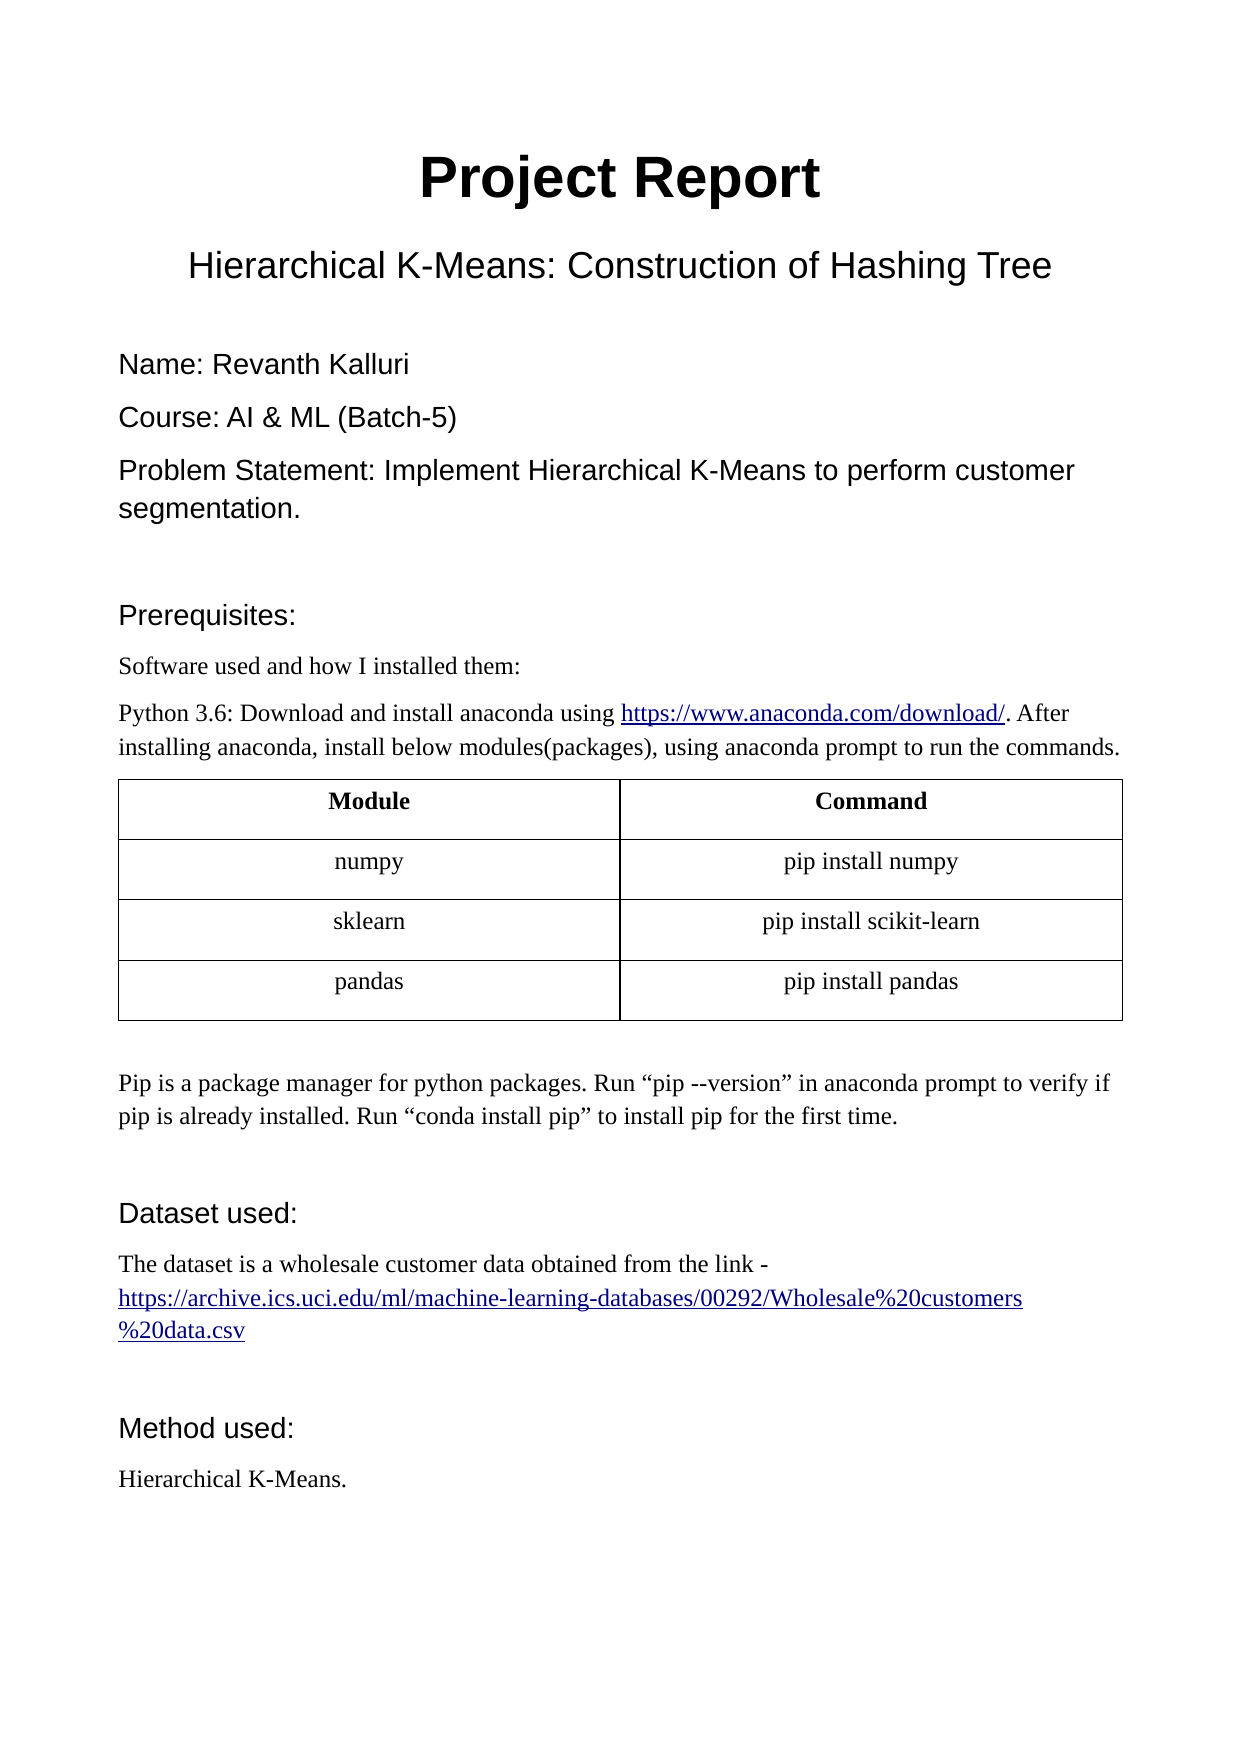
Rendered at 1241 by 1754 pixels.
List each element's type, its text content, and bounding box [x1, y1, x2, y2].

subtitle Hierarchical K-Means: Construction of Hashing Tree [118, 243, 1122, 287]
text Pip is a package manager for python packages. Run “pip --version” in anaconda prompt to verify if pip is already installed. Run “conda install pip” to install pip for the first time. [118, 1068, 1122, 1130]
title Project Report [118, 143, 1122, 210]
text The dataset is a wholesale customer data obtained from the link - https://archive.ics.uci.edu/ml/machine-learning-databases/00292/Wholesale%20customers%20data.csv [118, 1249, 1122, 1344]
text Method used: [118, 1411, 1122, 1444]
text Prerequisites: [118, 598, 1122, 631]
table_cell pip install scikit-learn [621, 900, 1122, 959]
table_cell sklearn [119, 900, 619, 959]
table_cell numpy [119, 840, 619, 899]
table_header Command [621, 780, 1122, 839]
text Problem Statement: Implement Hierarchical K-Means to perform customer segmentation. [118, 453, 1122, 525]
text Hierarchical K-Means. [118, 1464, 1122, 1493]
table_cell pip install numpy [621, 840, 1122, 899]
text Name: Revanth Kalluri [118, 347, 1122, 380]
text Dataset used: [118, 1196, 1122, 1230]
table_header Module [119, 780, 619, 839]
text Course: AI & ML (Batch-5) [118, 400, 1122, 433]
table_cell pip install pandas [621, 961, 1122, 1019]
text Software used and how I installed them: [118, 651, 1122, 680]
text Python 3.6: Download and install anaconda using https://www.anaconda.com/download/. After installing anaconda, install below modules(packages), using anaconda prompt to run the commands. [118, 698, 1122, 760]
table_cell pandas [119, 961, 619, 1019]
